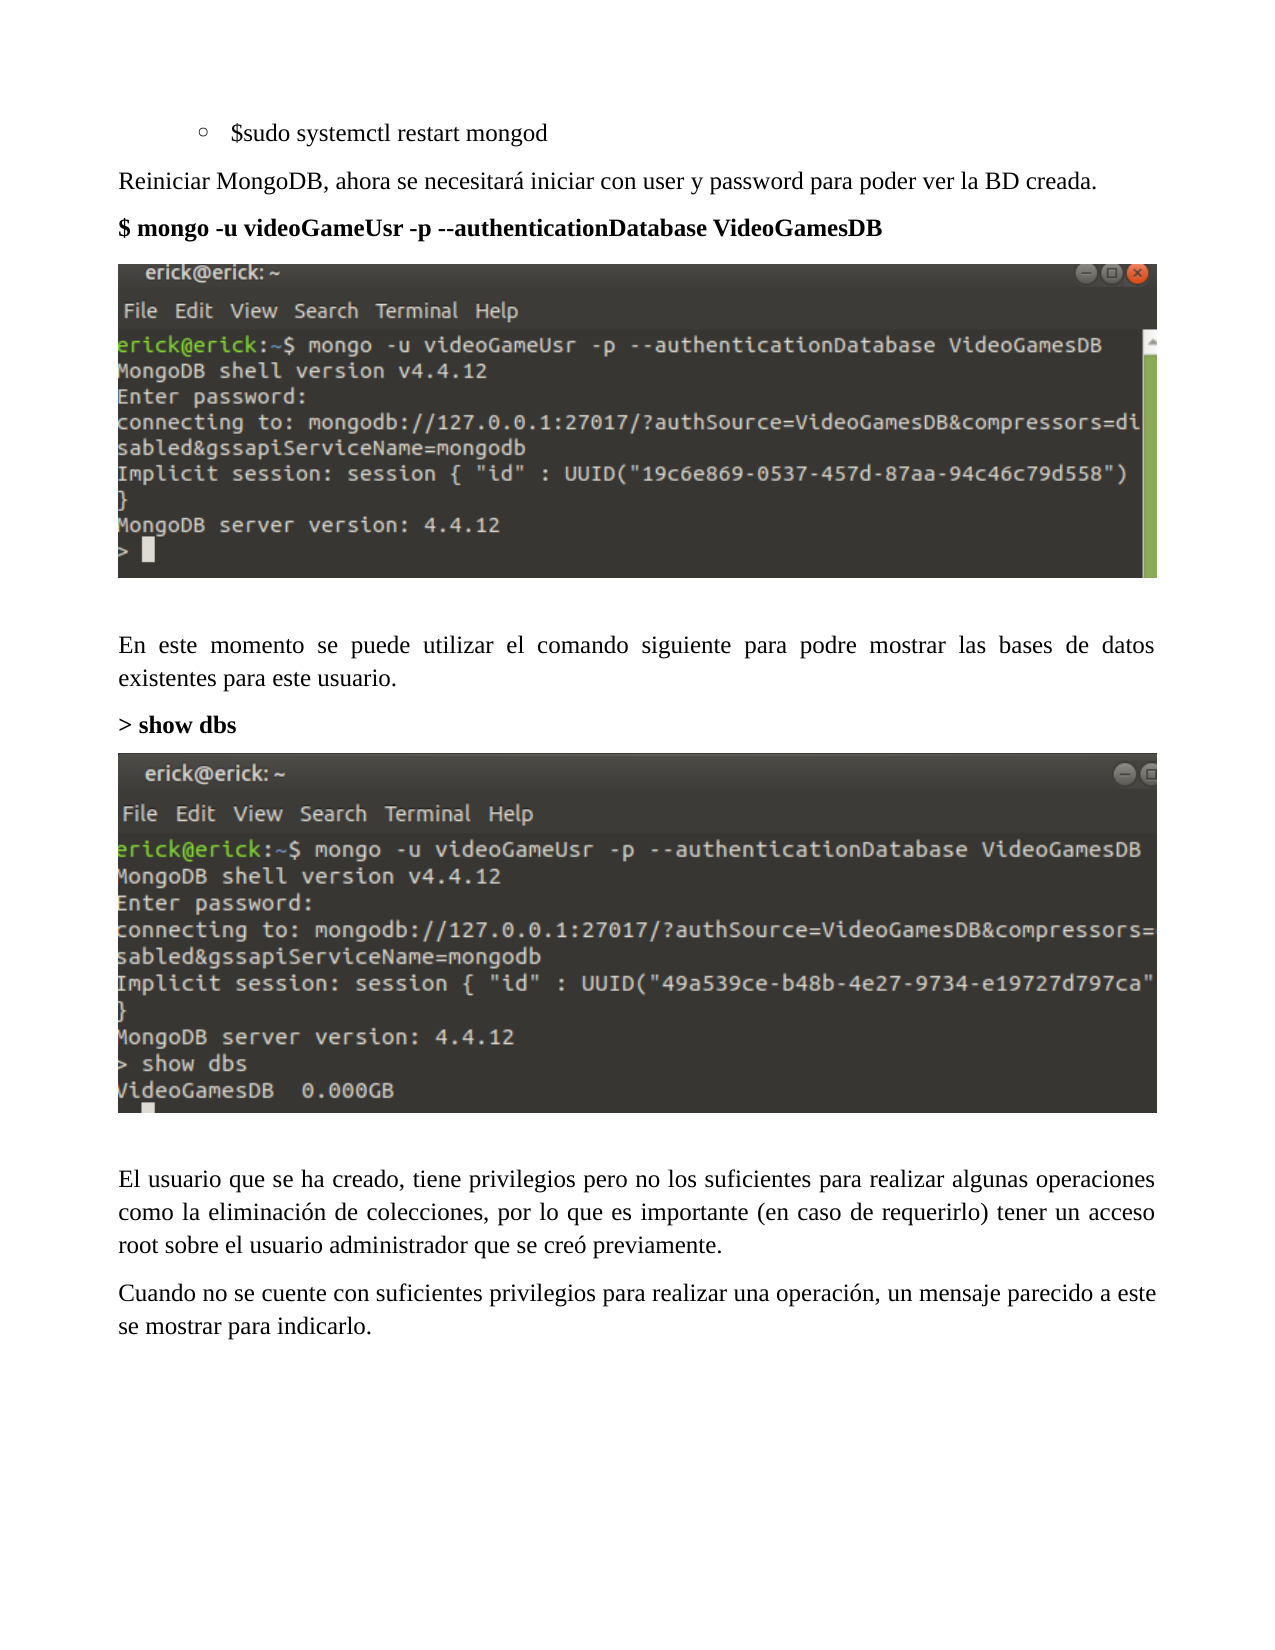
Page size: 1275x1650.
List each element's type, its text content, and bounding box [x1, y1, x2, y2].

text En este momento se puede utilizar el comando siguiente para podre mostrar las bases de datos existentes para este usuario. [118, 630, 1157, 691]
text El usuario que se ha creado, tiene privilegios pero no los suficientes para realizar algunas operaciones como la eliminación de colecciones, por lo que es importante (en caso de requerirlo) tener un acceso root sobre el usuario administrador que se creó previamente. [118, 1164, 1157, 1259]
text Cuando no se cuente con suficientes privilegios para realizar una operación, un mensaje parecido a este se mostrar para indicarlo. [118, 1278, 1157, 1340]
list $sudo systemctl restart mongod [193, 118, 1157, 147]
text Reiniciar MongoDB, ahora se necesitará iniciar con user y password para poder ver la BD creada. [118, 166, 1157, 194]
picture [118, 264, 1157, 578]
picture [118, 753, 1157, 1113]
text $ mongo -u videoGameUsr -p --authenticationDatabase VideoGamesDB [118, 213, 1157, 242]
text > show dbs [118, 710, 1157, 739]
